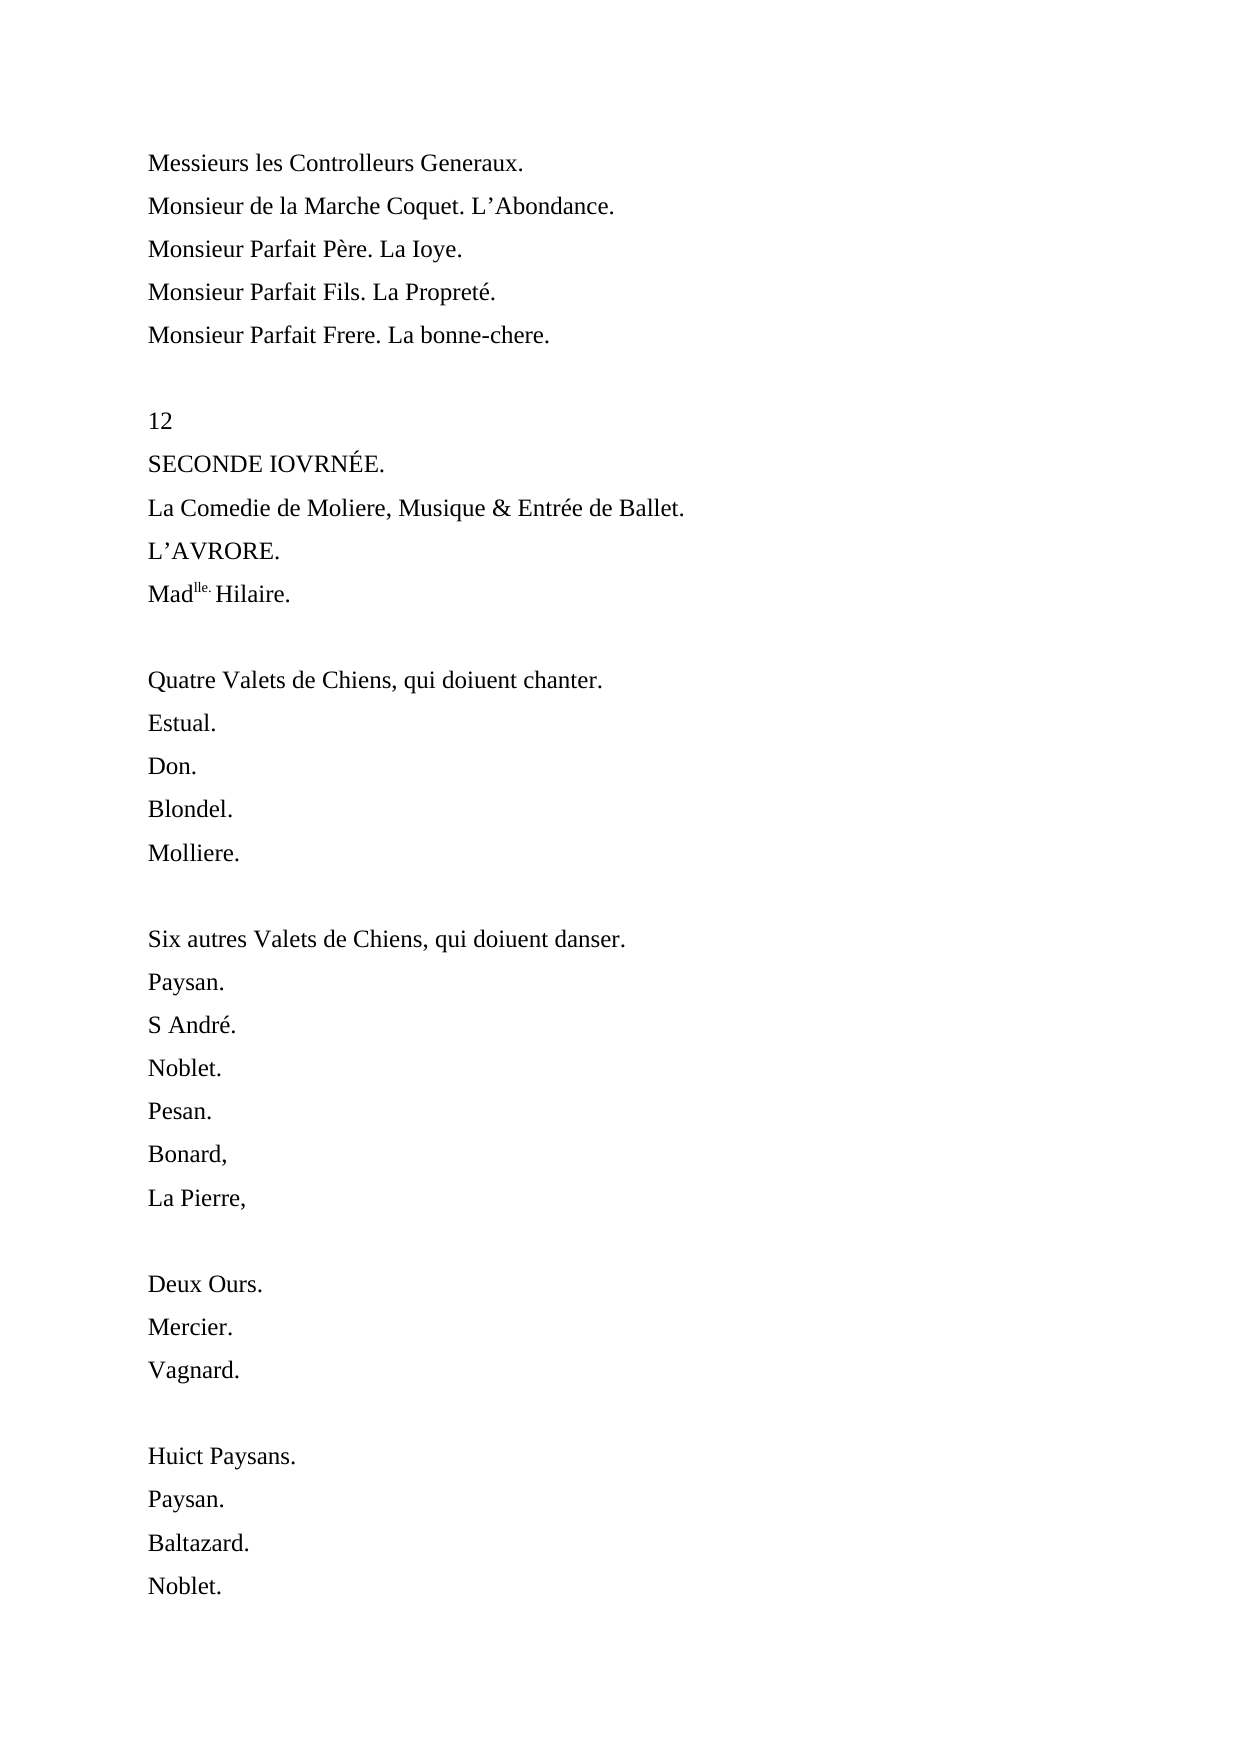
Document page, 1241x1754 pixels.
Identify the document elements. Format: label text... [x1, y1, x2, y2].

text Madlle. Hilaire. [148, 579, 1093, 608]
text S André. [148, 1010, 1093, 1039]
text L’AVRORE. [148, 536, 1093, 564]
text Monsieur de la Marche Coquet. L’Abondance. [148, 191, 1093, 219]
text Messieurs les Controlleurs Generaux. [148, 148, 1093, 176]
text Monsieur Parfait Père. La Ioye. [148, 234, 1093, 263]
text Molliere. [148, 838, 1093, 866]
text Don. [148, 751, 1093, 780]
text Monsieur Parfait Frere. La bonne-chere. [148, 320, 1093, 349]
text Monsieur Parfait Fils. La Propreté. [148, 277, 1093, 306]
text Baltazard. [148, 1528, 1093, 1556]
text Noblet. [148, 1571, 1093, 1599]
text Estual. [148, 708, 1093, 737]
text Six autres Valets de Chiens, qui doiuent danser. [148, 924, 1093, 953]
text Deux Ours. [148, 1269, 1093, 1298]
text Pesan. [148, 1096, 1093, 1125]
text La Pierre, [148, 1183, 1093, 1211]
text Quatre Valets de Chiens, qui doiuent chanter. [148, 665, 1093, 694]
text La Comedie de Moliere, Musique & Entrée de Ballet. [148, 493, 1093, 521]
text 12 [148, 406, 1093, 435]
text Noblet. [148, 1053, 1093, 1082]
text Paysan. [148, 967, 1093, 996]
text SECONDE IOVRNÉE. [148, 449, 1093, 478]
text Paysan. [148, 1484, 1093, 1513]
text Mercier. [148, 1312, 1093, 1341]
text Vagnard. [148, 1355, 1093, 1384]
text Huict Paysans. [148, 1441, 1093, 1470]
text Bonard, [148, 1139, 1093, 1168]
text Blondel. [148, 794, 1093, 823]
